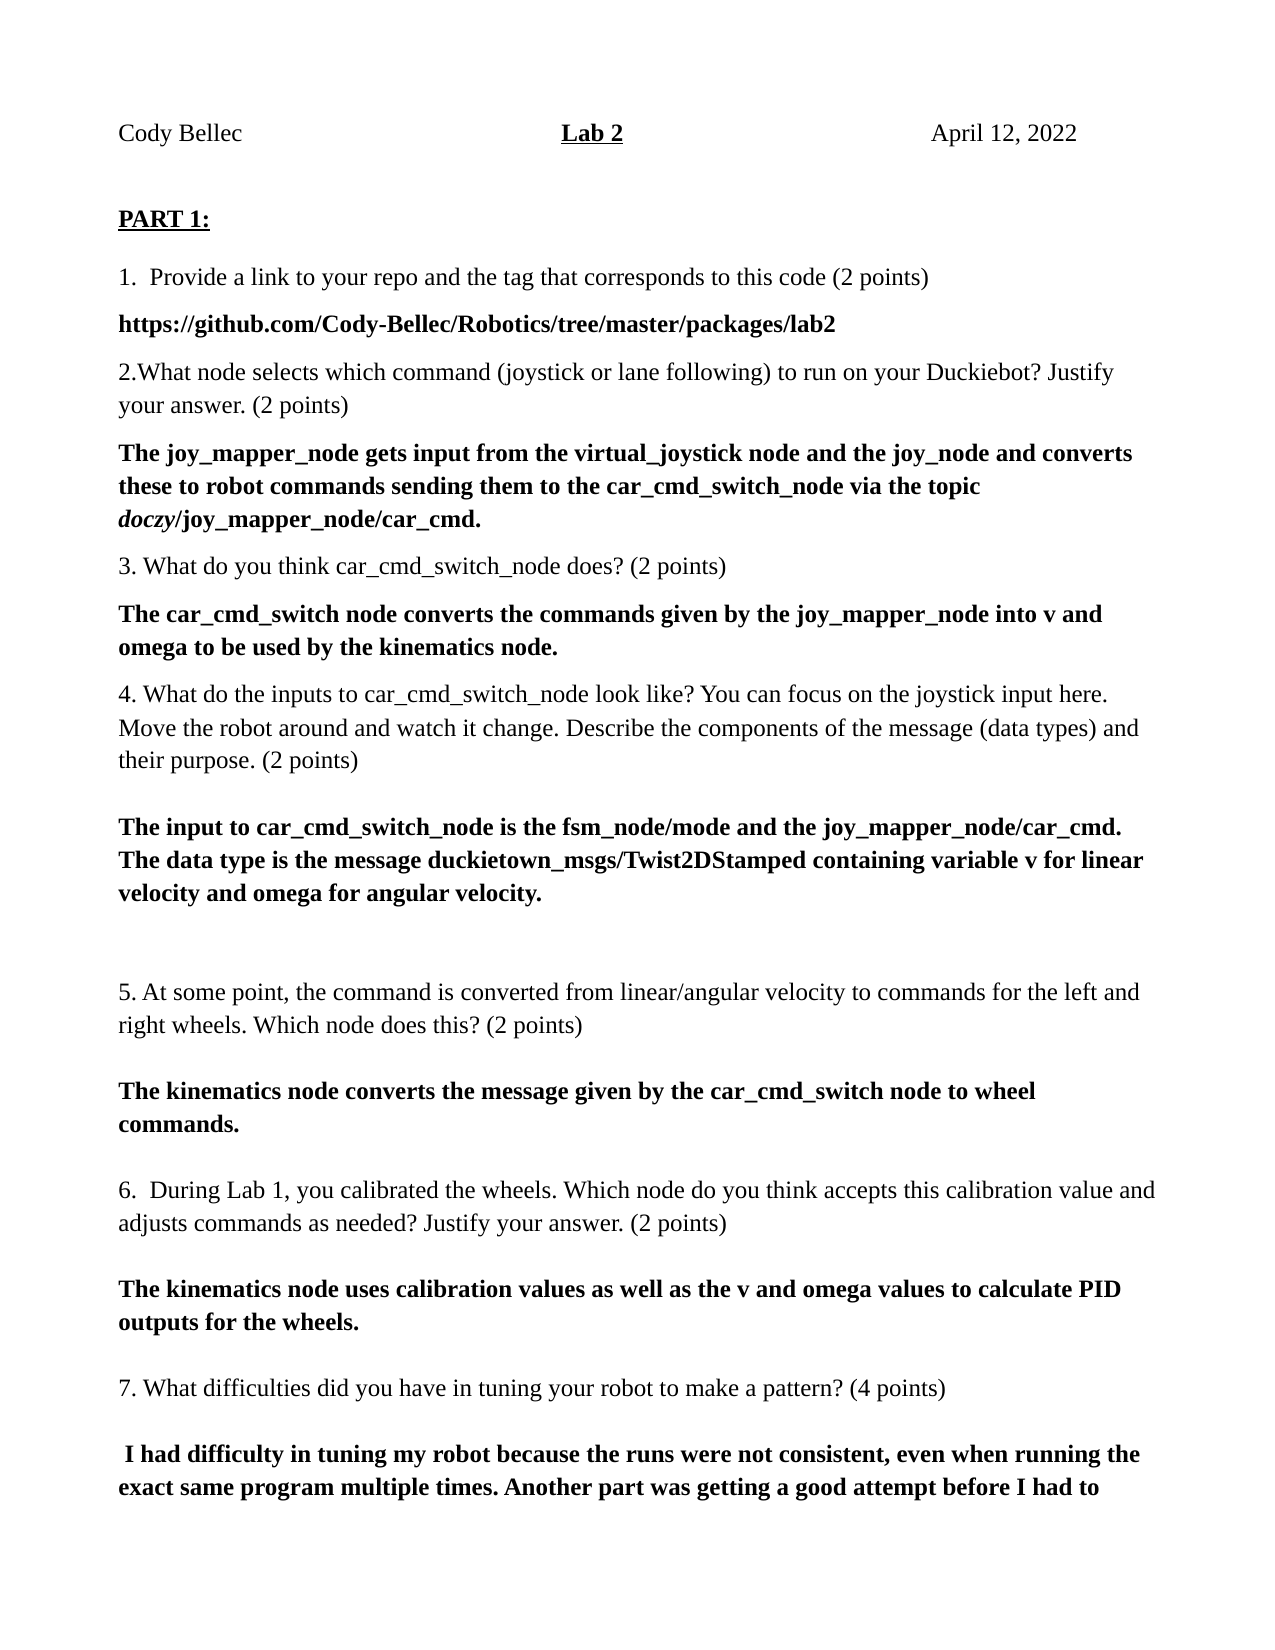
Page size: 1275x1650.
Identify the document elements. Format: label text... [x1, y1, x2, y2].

text 2.What node selects which command (joystick or lane following) to run on your Duckiebot? Justify your answer. (2 points) [118, 357, 1157, 419]
text 6. During Lab 1, you calibrated the wheels. Which node do you think accepts this calibration value and adjusts commands as needed? Justify your answer. (2 points) [118, 1175, 1157, 1237]
text Cody Bellec Lab 2 April 12, 2022 [118, 118, 1157, 147]
text The kinematics node converts the message given by the car_cmd_switch node to wheel commands. [118, 1076, 1157, 1138]
text 3. What do you think car_cmd_switch_node does? (2 points) [118, 551, 1157, 580]
text PART 1: [118, 204, 1157, 233]
text https://github.com/Cody-Bellec/Robotics/tree/master/packages/lab2 [118, 309, 1157, 338]
text The input to car_cmd_switch_node is the fsm_node/mode and the joy_mapper_node/car_cmd. The data type is the message duckietown_msgs/Twist2DStamped containing variable v for linear velocity and omega for angular velocity. [118, 812, 1157, 906]
text The kinematics node uses calibration values as well as the v and omega values to calculate PID outputs for the wheels. [118, 1274, 1157, 1336]
text 7. What difficulties did you have in tuning your robot to make a pattern? (4 points) [118, 1373, 1157, 1402]
text The joy_mapper_node gets input from the virtual_joystick node and the joy_node and converts these to robot commands sending them to the car_cmd_switch_node via the topic doczy/joy_mapper_node/car_cmd. [118, 438, 1157, 532]
text I had difficulty in tuning my robot because the runs were not consistent, even when running the exact same program multiple times. Another part was getting a good attempt before I had to [118, 1439, 1157, 1501]
text 1. Provide a link to your repo and the tag that corresponds to this code (2 points) [118, 262, 1157, 291]
text 5. At some point, the command is converted from linear/angular velocity to commands for the left and right wheels. Which node does this? (2 points) [118, 977, 1157, 1038]
text 4. What do the inputs to car_cmd_switch_node look like? You can focus on the joystick input here. Move the robot around and watch it change. Describe the components of the message (data types) and their purpose. (2 points) [118, 679, 1157, 774]
text The car_cmd_switch node converts the commands given by the joy_mapper_node into v and omega to be used by the kinematics node. [118, 599, 1157, 661]
